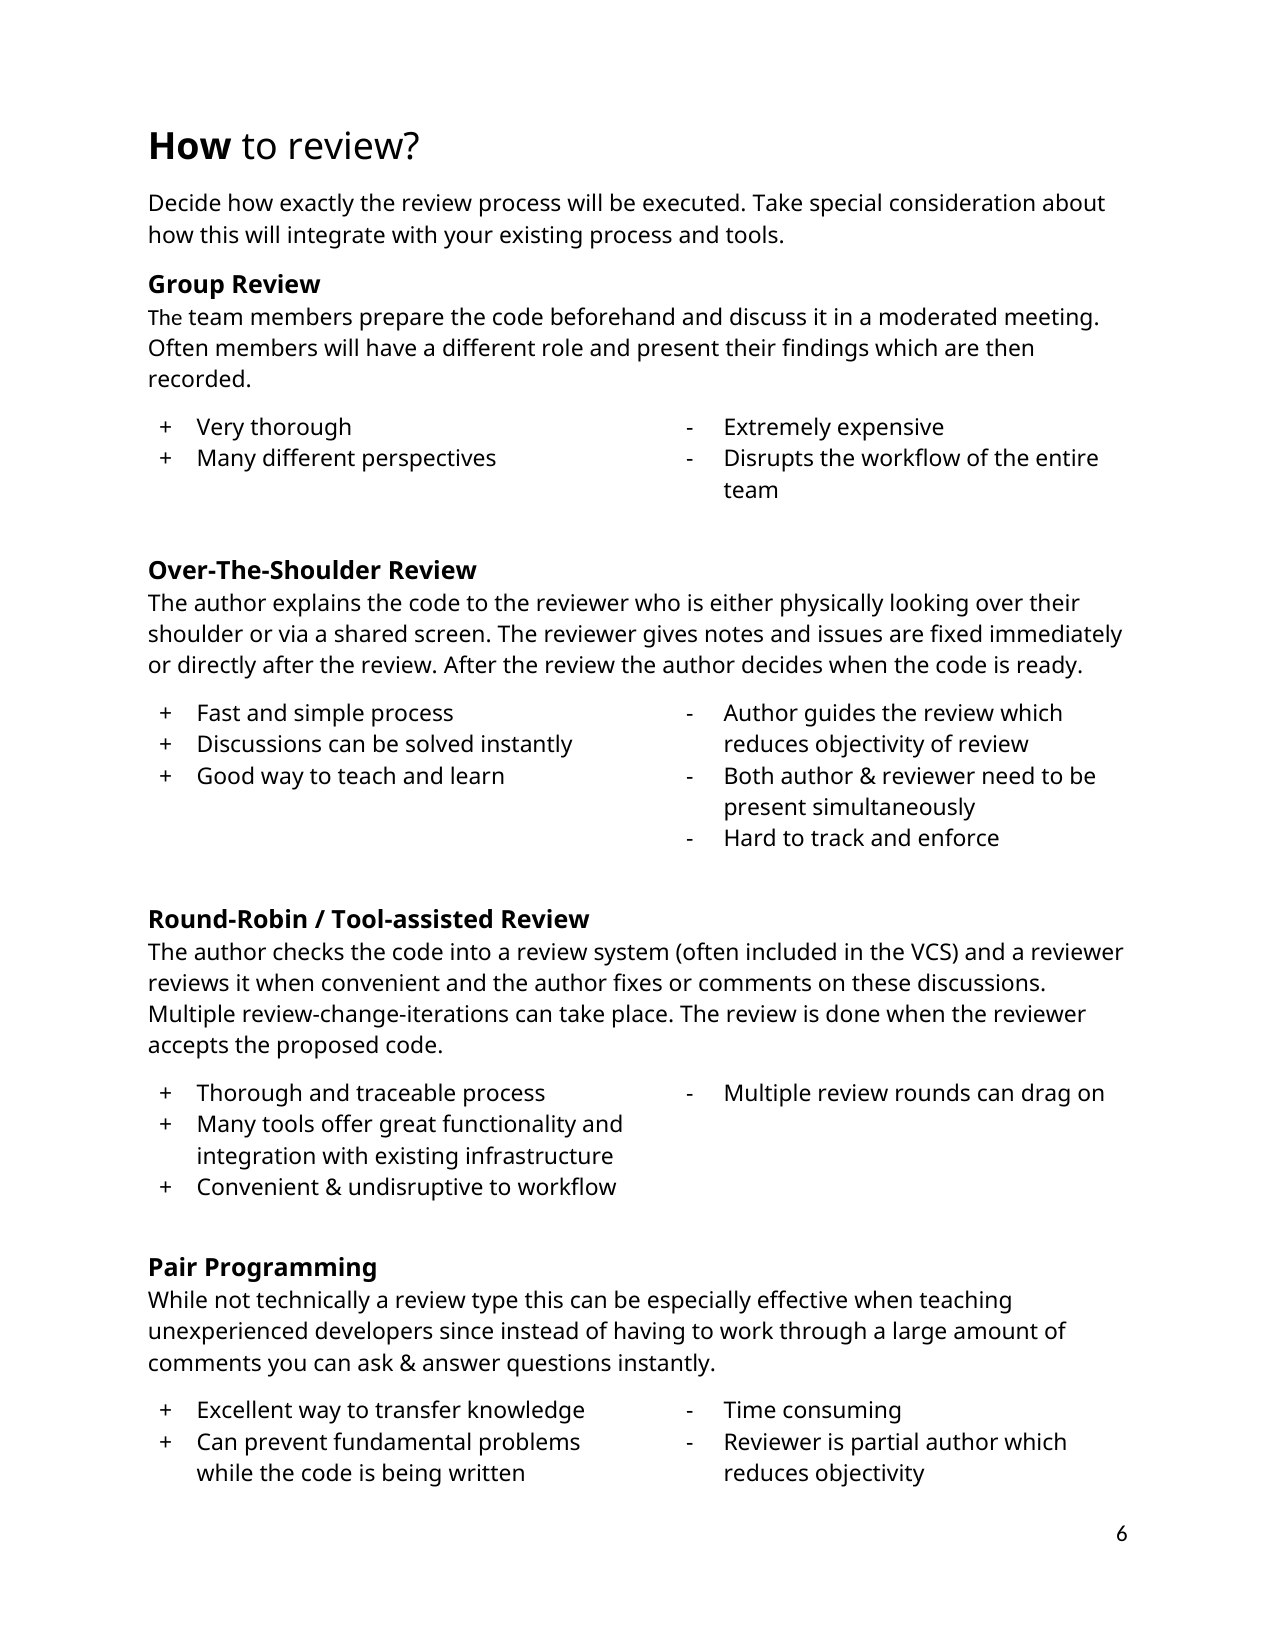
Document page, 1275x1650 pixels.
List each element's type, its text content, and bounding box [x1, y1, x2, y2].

text Group Review [148, 267, 1127, 301]
text While not technically a review type this can be especially effective when teaching unexperienced developers since instead of having to work through a large amount of comments you can ask & answer questions instantly. [148, 1284, 1127, 1378]
table_header Author guides the review which reduces objectivity of review Both author & reviewer need to be present simultaneously Hard to track and enforce [637, 697, 1126, 853]
text How to review? [148, 120, 1127, 171]
table_header Thorough and traceable process Many tools offer great functionality and integration with existing infrastructure Convenient & undisruptive to workflow [148, 1077, 637, 1202]
text The author explains the code to the reviewer who is either physically looking over their shoulder or via a shared screen. The reviewer gives notes and issues are fixed immediately or directly after the review. After the review the author decides when the code is ready. [148, 587, 1127, 681]
text Decide how exactly the review process will be executed. Take special consideration about how this will integrate with your existing process and tools. [148, 187, 1127, 250]
table_header Time consuming Reviewer is partial author which reduces objectivity [637, 1395, 1126, 1488]
table_header Excellent way to transfer knowledge Can prevent fundamental problems while the code is being written Builds team spirit [148, 1395, 637, 1488]
text Round-Robin / Tool-assisted Review [148, 901, 1127, 935]
text The author checks the code into a review system (often included in the VCS) and a reviewer reviews it when convenient and the author fixes or comments on these discussions. Multiple review-change-iterations can take place. The review is done when the reviewer accepts the proposed code. [148, 935, 1127, 1060]
table_header Multiple review rounds can drag on [637, 1077, 1126, 1202]
table_header Very thorough Many different perspectives [148, 411, 637, 505]
text Pair Programming [148, 1250, 1127, 1284]
text The team members prepare the code beforehand and discuss it in a moderated meeting. Often members will have a different role and present their findings which are then recorded. [148, 301, 1127, 394]
table_header Extremely expensive Disrupts the workflow of the entire team [637, 411, 1126, 505]
text Over-The-Shoulder Review [148, 553, 1127, 587]
table_header Fast and simple process Discussions can be solved instantly Good way to teach and learn [148, 697, 637, 853]
